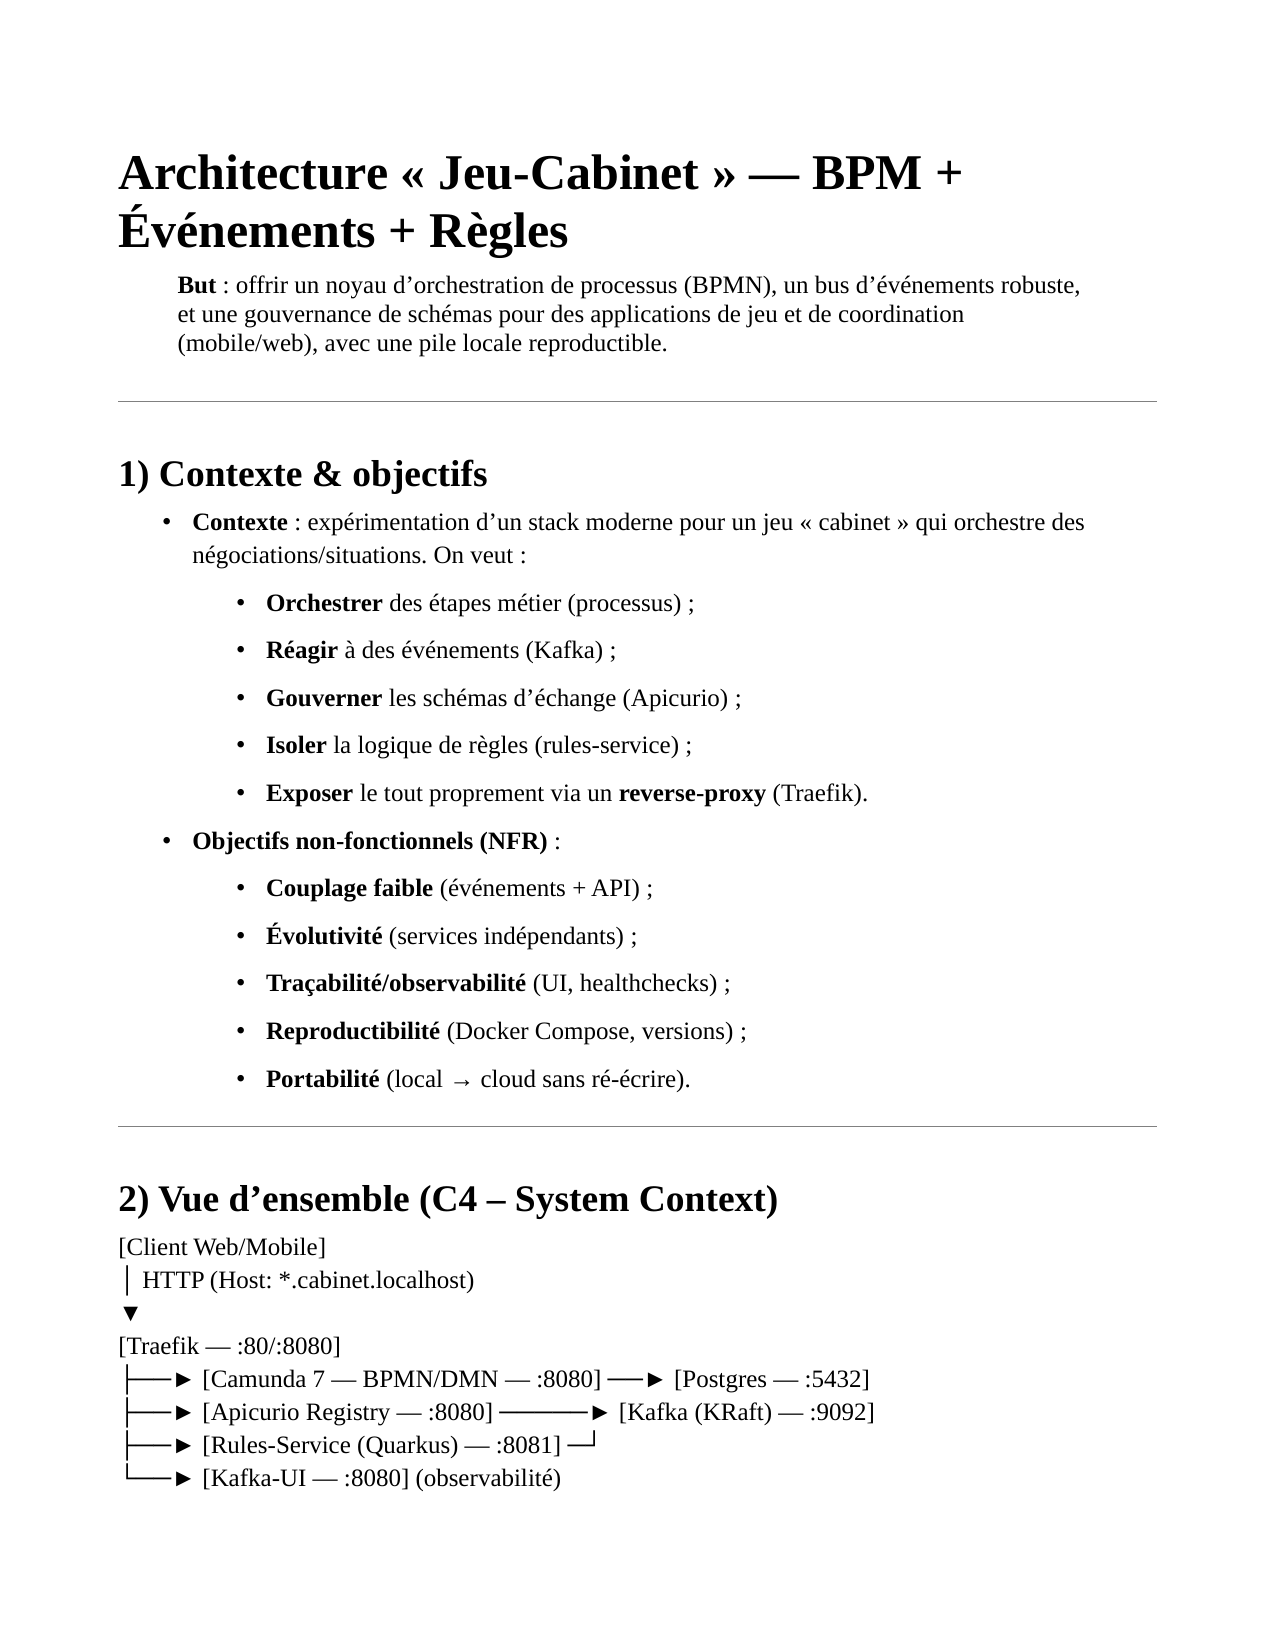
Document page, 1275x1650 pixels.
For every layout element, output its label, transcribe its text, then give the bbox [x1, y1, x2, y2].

text └──► [Kafka‑UI — :8080] (observabilité) [118, 1463, 1157, 1492]
list Gouverner les schémas d’échange (Apicurio) ; [236, 683, 1157, 712]
text ├──► [Apicurio Registry — :8080] ─────► [Kafka (KRaft) — :9092] [128, 1397, 1157, 1426]
subtitle 2) Vue d’ensemble (C4 – System Context) [118, 1176, 1157, 1219]
list Réagir à des événements (Kafka) ; [236, 635, 1157, 664]
list Isoler la logique de règles (rules‑service) ; [236, 731, 1157, 759]
text ├──► [Rules‑Service (Quarkus) — :8081] ─┘ [128, 1430, 1157, 1459]
list Couplage faible (événements + API) ; [236, 873, 1157, 902]
text [Traefik — :80/:8080] [118, 1331, 1157, 1360]
list Évolutivité (services indépendants) ; [236, 921, 1157, 950]
text [Client Web/Mobile] [118, 1232, 1157, 1261]
list Traçabilité/observabilité (UI, healthchecks) ; [236, 968, 1157, 997]
text ├──► [Camunda 7 — BPMN/DMN — :8080] ──► [Postgres — :5432] [128, 1364, 1157, 1393]
text But : offrir un noyau d’orchestration de processus (BPMN), un bus d’événements robuste, et une gouvernance de schémas pour des applications de jeu et de coordination (mobile/web), avec une pile locale reproductible. [177, 271, 1098, 357]
list Portabilité (local → cloud sans ré‑écrire). [236, 1064, 1157, 1092]
subtitle Architecture « Jeu‑Cabinet » — BPM + Événements + Règles [118, 143, 1157, 258]
list Exposer le tout proprement via un reverse‑proxy (Traefik). [236, 778, 1157, 807]
text ▼ [118, 1298, 1157, 1327]
subtitle 1) Contexte & objectifs [118, 451, 1157, 494]
list Contexte : expérimentation d’un stack moderne pour un jeu « cabinet » qui orchestre des négociations/situations. On veut : [162, 507, 1157, 569]
list Orchestrer des étapes métier (processus) ; [236, 588, 1157, 616]
text │ HTTP (Host: *.cabinet.localhost) [128, 1265, 1157, 1294]
list Reproductibilité (Docker Compose, versions) ; [236, 1016, 1157, 1045]
list Objectifs non‑fonctionnels (NFR) : [162, 826, 1157, 854]
